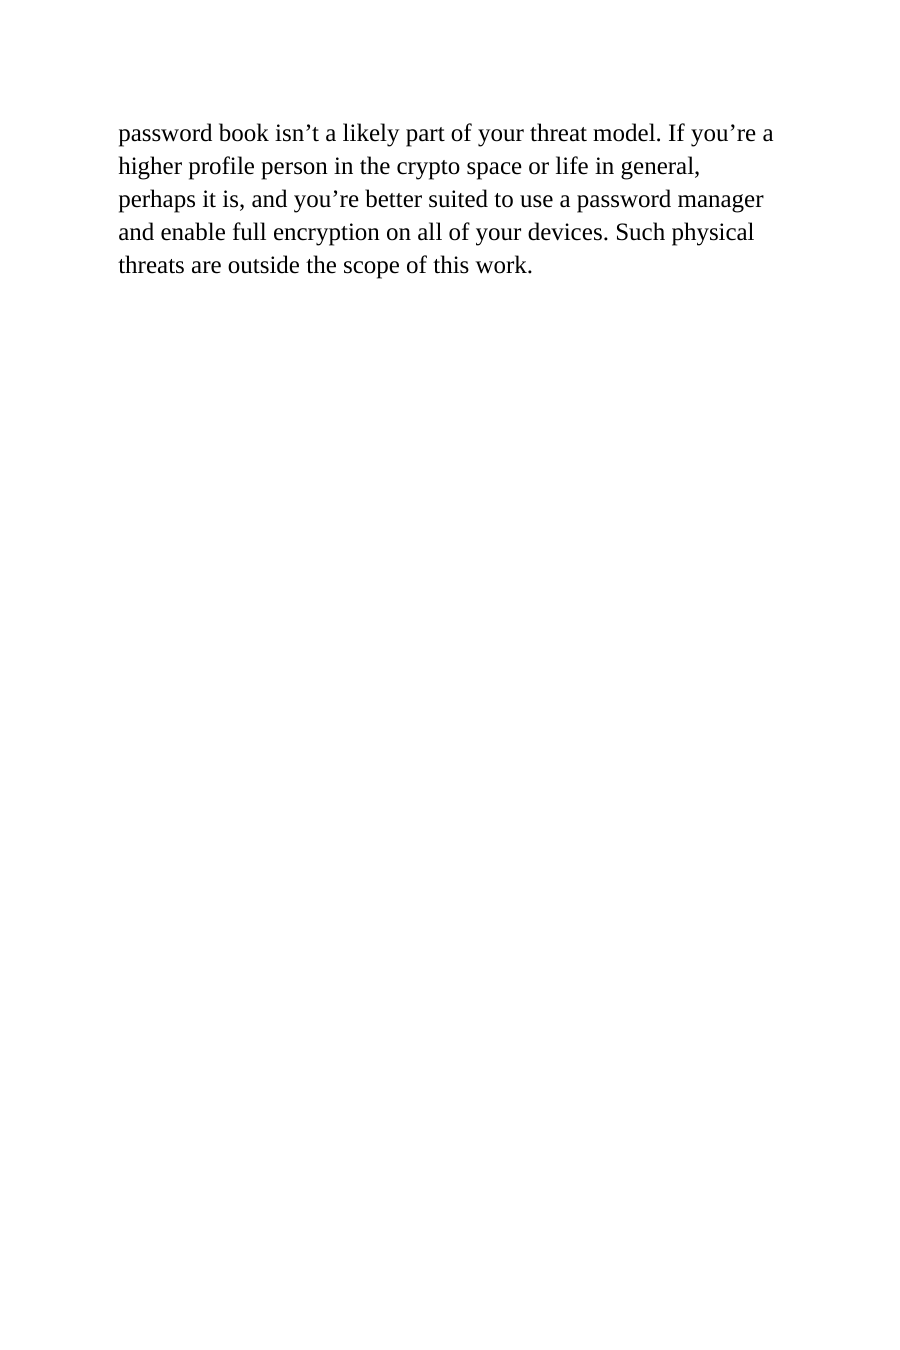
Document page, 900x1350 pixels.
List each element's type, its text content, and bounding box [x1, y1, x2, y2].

text password book isn’t a likely part of your threat model. If you’re a higher profile person in the crypto space or life in general, perhaps it is, and you’re better suited to use a password manager and enable full encryption on all of your devices. Such physical threats are outside the scope of this work. [118, 118, 782, 279]
